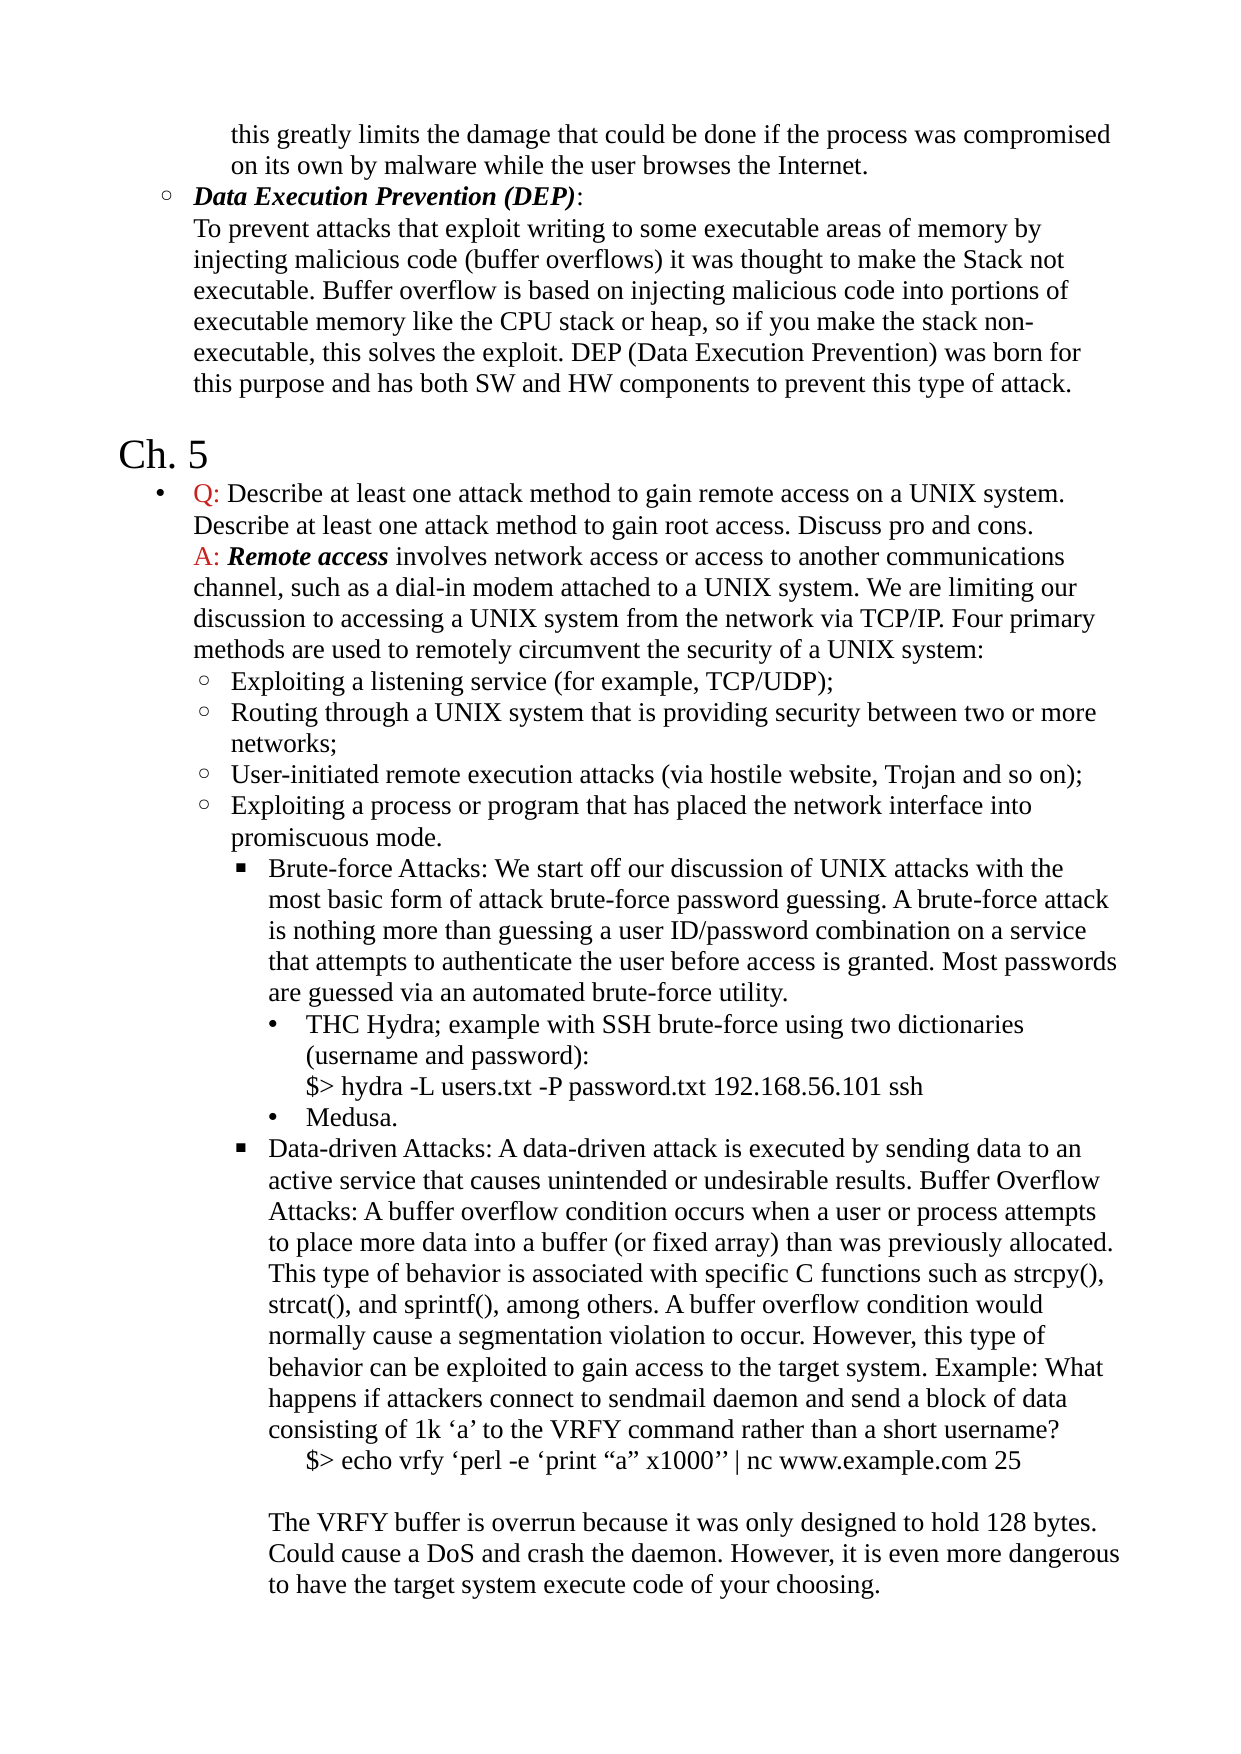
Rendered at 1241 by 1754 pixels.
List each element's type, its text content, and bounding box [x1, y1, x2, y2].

list Exploiting a process or program that has placed the network interface into promiscuous mode. [193, 789, 1122, 852]
list $> echo vrfy ‘perl -e ‘print “a” x1000’’ | nc www.example.com 25 [268, 1444, 1122, 1475]
list Medusa. [268, 1101, 1122, 1132]
list Data Execution Prevention (DEP): [156, 180, 1122, 212]
list Q: Describe at least one attack method to gain remote access on a UNIX system. Describe at least one attack method to gain root access. Discuss pro and cons. [156, 478, 1122, 540]
list User-initiated remote execution attacks (via hostile website, Trojan and so on); [193, 758, 1122, 789]
list To prevent attacks that exploit writing to some executable areas of memory by injecting malicious code (buffer overflows) it was thought to make the Stack not executable. Buffer overflow is based on injecting malicious code into portions of executable memory like the CPU stack or heap, so if you make the stack non-executable, this solves the exploit. DEP (Data Execution Prevention) was born for this purpose and has both SW and HW components to prevent this type of attack. [156, 212, 1122, 398]
text Ch. 5 [118, 430, 1122, 478]
list Routing through a UNIX system that is providing security between two or more networks; [193, 696, 1122, 758]
list Data-driven Attacks: A data-driven attack is executed by sending data to an active service that causes unintended or undesirable results. Buffer Overflow Attacks: A buffer overflow condition occurs when a user or process attempts to place more data into a buffer (or fixed array) than was previously allocated. This type of behavior is associated with specific C functions such as strcpy(), strcat(), and sprintf(), among others. A buffer overflow condition would normally cause a segmentation violation to occur. However, this type of behavior can be exploited to gain access to the target system. Example: What happens if attackers connect to sendmail daemon and send a block of data consisting of 1k ‘a’ to the VRFY command rather than a short username? [231, 1132, 1122, 1444]
list A: Remote access involves network access or access to another communications channel, such as a dial-in modem attached to a UNIX system. We are limiting our discussion to accessing a UNIX system from the network via TCP/IP. Four primary methods are used to remotely circumvent the security of a UNIX system: [156, 540, 1122, 664]
list Brute-force Attacks: We start off our discussion of UNIX attacks with the most basic form of attack brute-force password guessing. A brute-force attack is nothing more than guessing a user ID/password combination on a service that attempts to authenticate the user before access is granted. Most passwords are guessed via an automated brute-force utility. [231, 852, 1122, 1008]
list THC Hydra; example with SSH brute-force using two dictionaries (username and password): [268, 1008, 1122, 1070]
list Exploiting a listening service (for example, TCP/UDP); [193, 664, 1122, 696]
list this greatly limits the damage that could be done if the process was compromised on its own by malware while the user browses the Internet. [193, 118, 1122, 180]
list The VRFY buffer is overrun because it was only designed to hold 128 bytes. Could cause a DoS and crash the daemon. However, it is even more dangerous to have the target system execute code of your choosing. [231, 1506, 1122, 1600]
list $> hydra -L users.txt -P password.txt 192.168.56.101 ssh [268, 1070, 1122, 1101]
